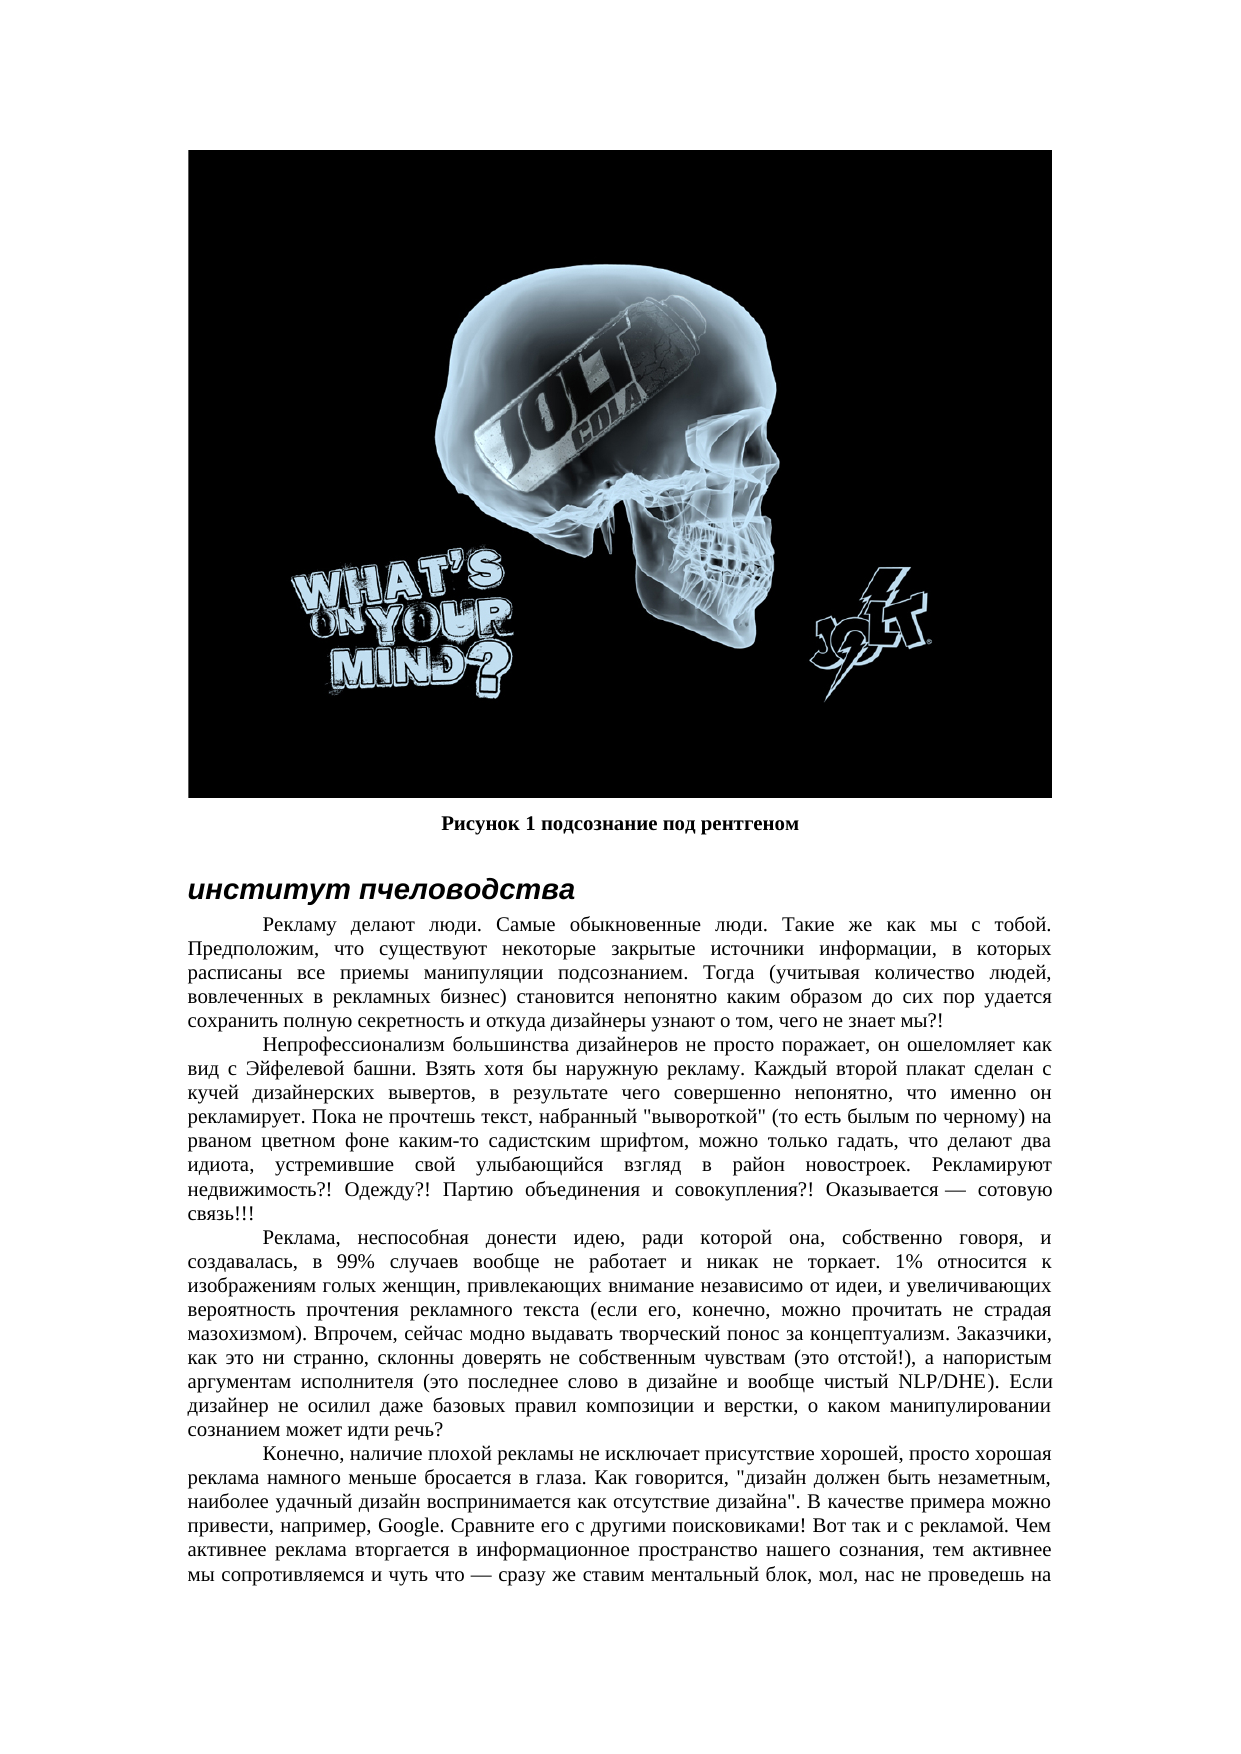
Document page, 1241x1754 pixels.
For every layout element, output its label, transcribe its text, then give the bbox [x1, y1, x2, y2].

text Рисунок 1 подсознание под рентгеном [187, 810, 1053, 834]
text Конечно, наличие плохой рекламы не исключает присутствие хорошей, просто хорошая реклама намного меньше бросается в глаза. Как говорится, "дизайн должен быть незаметным, наиболее удачный дизайн воспринимается как отсутствие дизайна". В качестве примера можно привести, например, Google. Сравните его с другими поисковиками! Вот так и с рекламой. Чем активнее реклама вторгается в информационное пространство нашего сознания, тем активнее мы сопротивляемся и чуть что — сразу же ставим ментальный блок, мол, нас не проведешь на [187, 1441, 1053, 1586]
picture [188, 150, 1052, 798]
text Рекламу делают люди. Самые обыкновенные люди. Такие же как мы с тобой. Предположим, что существуют некоторые закрытые источники информации, в которых расписаны все приемы манипуляции подсознанием. Тогда (учитывая количество людей, вовлеченных в рекламных бизнес) становится непонятно каким образом до сих пор удается сохранить полную секретность и откуда дизайнеры узнают о том, чего не знает мы?! [187, 912, 1053, 1032]
text Реклама, неспособная донести идею, ради которой она, собственно говоря, и создавалась, в 99% случаев вообще не работает и никак не торкает. 1% относится к изображениям голых женщин, привлекающих внимание независимо от идеи, и увеличивающих вероятность прочтения рекламного текста (если его, конечно, можно прочитать не страдая мазохизмом). Впрочем, сейчас модно выдавать творческий понос за концептуализм. Заказчики, как это ни странно, склонны доверять не собственным чувствам (это отстой!), а напористым аргументам исполнителя (это последнее слово в дизайне и вообще чистый NLP/DHE). Если дизайнер не осилил даже базовых правил композиции и верстки, о каком манипулировании сознанием может идти речь? [187, 1224, 1053, 1441]
subtitle институт пчеловодства [187, 872, 1053, 906]
text Непрофессионализм большинства дизайнеров не просто поражает, он ошеломляет как вид с Эйфелевой башни. Взять хотя бы наружную рекламу. Каждый второй плакат сделан с кучей дизайнерских вывертов, в результате чего совершенно непонятно, что именно он рекламирует. Пока не прочтешь текст, набранный "вывороткой" (то есть былым по черному) на рваном цветном фоне каким-то садистским шрифтом, можно только гадать, что делают два идиота, устремившие свой улыбающийся взгляд в район новостроек. Рекламируют недвижимость?! Одежду?! Партию объединения и совокупления?! Оказывается — сотовую связь!!! [187, 1032, 1053, 1224]
